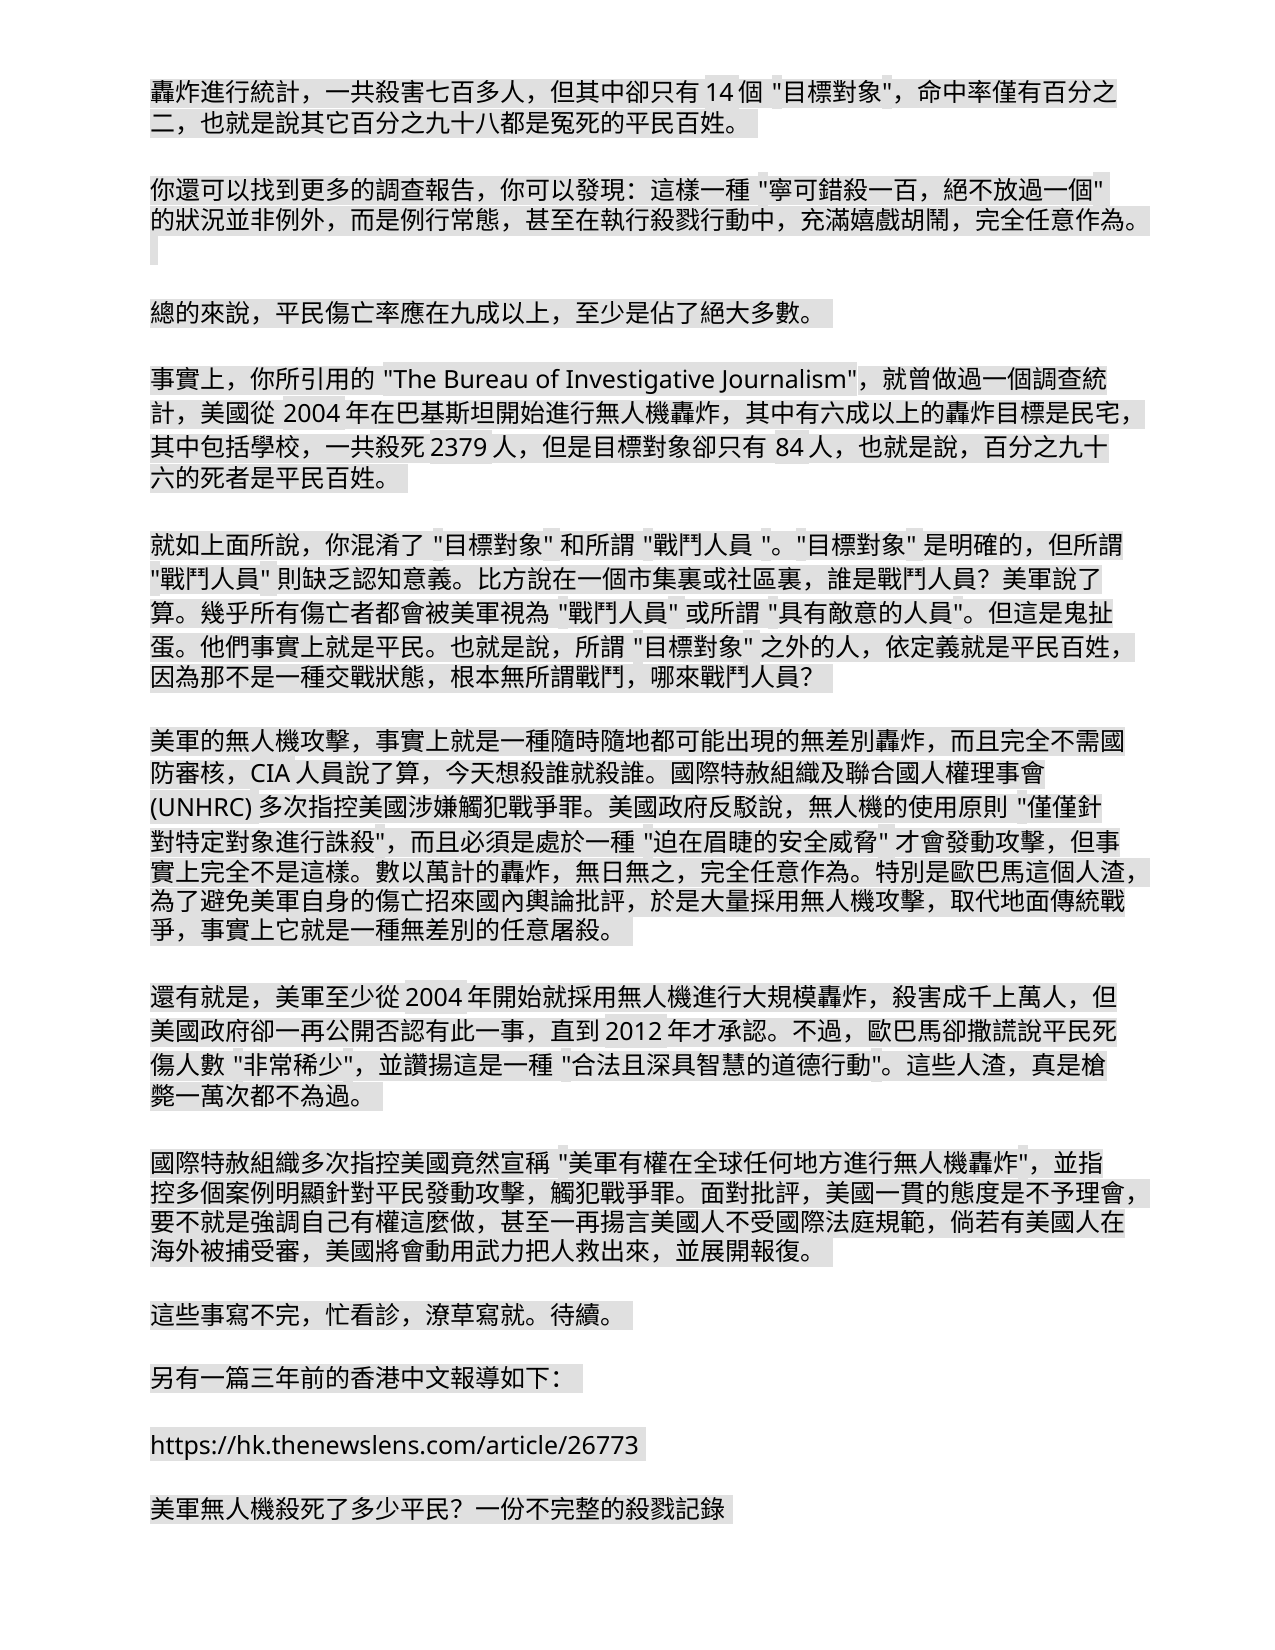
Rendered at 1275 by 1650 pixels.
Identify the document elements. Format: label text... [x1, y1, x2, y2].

text 5.1. 無人機傷亡： 不，不是這樣理解資料，"The Bureau of Investigative Journalism" 的計算方法是根據新聞報導來進行實際的死亡個案認定。問題是，僅有極少數的無人機攻擊被媒體報導 (消息大多被封鎖或地處偏遠，根本不會有媒體在場)，遑論一一認定，死亡人數自然會遠低於實際狀況。 其次，你混淆了 "目標對象" 和所謂 "戰鬥人員 "。依你的理解與引用方式，平民死亡率僅有一成多，但事實上卻剛好相反，平民傷亡肯定佔了絕大多數，乃至九成以上。 有個新聞調查網站叫「攔截」（The Intercept），他的編輯叫做 Glenn Greenwald，也就是是先前協助史諾登（Edward Joseph Snowden）揭發美國國家安全局（NSA）秘密監聽計畫的那位記者。2015 年10月15日，「攔截」揭露一份來自美國情治單位內部人員洩露的密件指出： https://theintercept.com/drone-papers/ 在2012年1月至2013年2月之間，美國在阿富汗的無人機空襲行動中殺害了兩百多人，其中僅有35人是 "目標對象"。另外，而在一項長達五個多月的無人機攻擊任務中，將近九成的死者並非預定目標。 另外，就連紐約時報都曾報導： https://goo.gl/uEkyAz 經常被美國無人機攻擊的巴基斯坦，其國內之人權組織亦曾針對過往三年內的美國無人機轟炸進行統計，一共殺害七百多人，但其中卻只有14個 "目標對象"，命中率僅有百分之二，也就是說其它百分之九十八都是冤死的平民百姓。 你還可以找到更多的調查報告，你可以發現：這樣一種 "寧可錯殺一百，絕不放過一個" 的狀況並非例外，而是例行常態，甚至在執行殺戮行動中，充滿嬉戲胡鬧，完全任意作為。 總的來說，平民傷亡率應在九成以上，至少是佔了絕大多數。 事實上，你所引用的 "The Bureau of Investigative Journalism"，就曾做過一個調查統計，美國從 2004年在巴基斯坦開始進行無人機轟炸，其中有六成以上的轟炸目標是民宅，其中包括學校，一共殺死2379人，但是目標對象卻只有 84人，也就是說，百分之九十六的死者是平民百姓。 就如上面所說，你混淆了 "目標對象" 和所謂 "戰鬥人員 "。"目標對象" 是明確的，但所謂 "戰鬥人員" 則缺乏認知意義。比方說在一個市集裏或社區裏，誰是戰鬥人員？美軍說了算。幾乎所有傷亡者都會被美軍視為 "戰鬥人員" 或所謂 "具有敵意的人員"。但這是鬼扯蛋。他們事實上就是平民。也就是說，所謂 "目標對象" 之外的人，依定義就是平民百姓，因為那不是一種交戰狀態，根本無所謂戰鬥，哪來戰鬥人員？ 美軍的無人機攻擊，事實上就是一種隨時隨地都可能出現的無差別轟炸，而且完全不需國防審核，CIA人員說了算，今天想殺誰就殺誰。國際特赦組織及聯合國人權理事會(UNHRC) 多次指控美國涉嫌觸犯戰爭罪。美國政府反駁說，無人機的使用原則 "僅僅針對特定對象進行誅殺"，而且必須是處於一種 "迫在眉睫的安全威脅" 才會發動攻擊，但事實上完全不是這樣。數以萬計的轟炸，無日無之，完全任意作為。特別是歐巴馬這個人渣，為了避免美軍自身的傷亡招來國內輿論批評，於是大量採用無人機攻擊，取代地面傳統戰爭，事實上它就是一種無差別的任意屠殺。 還有就是，美軍至少從2004年開始就採用無人機進行大規模轟炸，殺害成千上萬人，但美國政府卻一再公開否認有此一事，直到2012年才承認。不過，歐巴馬卻撒謊說平民死傷人數 "非常稀少"，並讚揚這是一種 "合法且深具智慧的道德行動"。這些人渣，真是槍斃一萬次都不為過。 國際特赦組織多次指控美國竟然宣稱 "美軍有權在全球任何地方進行無人機轟炸"，並指控多個案例明顯針對平民發動攻擊，觸犯戰爭罪。面對批評，美國一貫的態度是不予理會，要不就是強調自己有權這麼做，甚至一再揚言美國人不受國際法庭規範，倘若有美國人在海外被捕受審，美國將會動用武力把人救出來，並展開報復。 這些事寫不完，忙看診，潦草寫就。待續。 另有一篇三年前的香港中文報導如下： https://hk.thenewslens.com/article/26773 美軍無人機殺死了多少平民？一份不完整的殺戮記錄 The NewsLens 《香港關鍵評論網》 2015/10/19 近日美軍關於無人機攻擊的機密文件外洩，在此之前，美軍以反恐之名使用無人機空擊多個地區，已備受批評。多個人權組織先後就此進行調查、發表報告，顯示美軍可能犯下戰爭罪行。 本月15日，以調查報導為主的媒體《攔截》（The Intercept）公佈「無人機報告」，引述來自情報單位的洩密消息，揭開美國攻擊無人機的內幕。 這次洩密的源頭指出，被無人機殺死的人「沒有人權，沒有尊嚴，甚至不被視為人」，又認為美國政府在沒有通知下直接判這些人死刑，從一開始就是錯誤的。 雖然美國政府宣稱使用無人機具正當性，但在是次洩密事件前，美軍以反恐之名以無人機轟炸巴基斯坦、也門等地，早已惡名昭彰。例如美軍曾轟炸救援人員、喪禮（所以近日無國界醫生在阿富汗的醫院被炸，並非美軍首次攻擊救援人員）、婚禮、民居、宗教建築及學校等。 有分析認為，美軍無人機多次殺害平民，其「反恐」計劃反而有利阿蓋達招攬追隨者，因為這些空襲激化也門人對美國的仇恨，令阿蓋達的宣傳更具成效。然而由於美國政府僅以殺死個別目標去衡量成功與否，高層將不會停止用無人機攻擊。 多個人權組織曾譴責美軍使用無人機 聯合國人權理事會（UNHRC）曾發表報告，要求就（主要由美國發動的）無人機殺害平民一事，展開獨立調查。在此之前，聯合國人權理事會特別報告員亦曾批評，美軍使用無人機暗殺挑戰國際法，要求中央情報局（CIA）中止無人機計劃。 國際特赦組織亦曾發表題為《我會是下一個嗎？》（Will I be Next?）的報告，檢視了多宗於巴基斯坦的無人機空襲，發現當中部份非法殺戮可列入法外處決及戰爭罪行。人權監察（Human Right Watch）則就美軍於也門的無人機攻擊進行調查，報告指出美國政府不願承認使用無人機，故拒絕提供任何相關資訊，使戰爭罪行的調查難以開展。 [150, 75, 1125, 1559]
